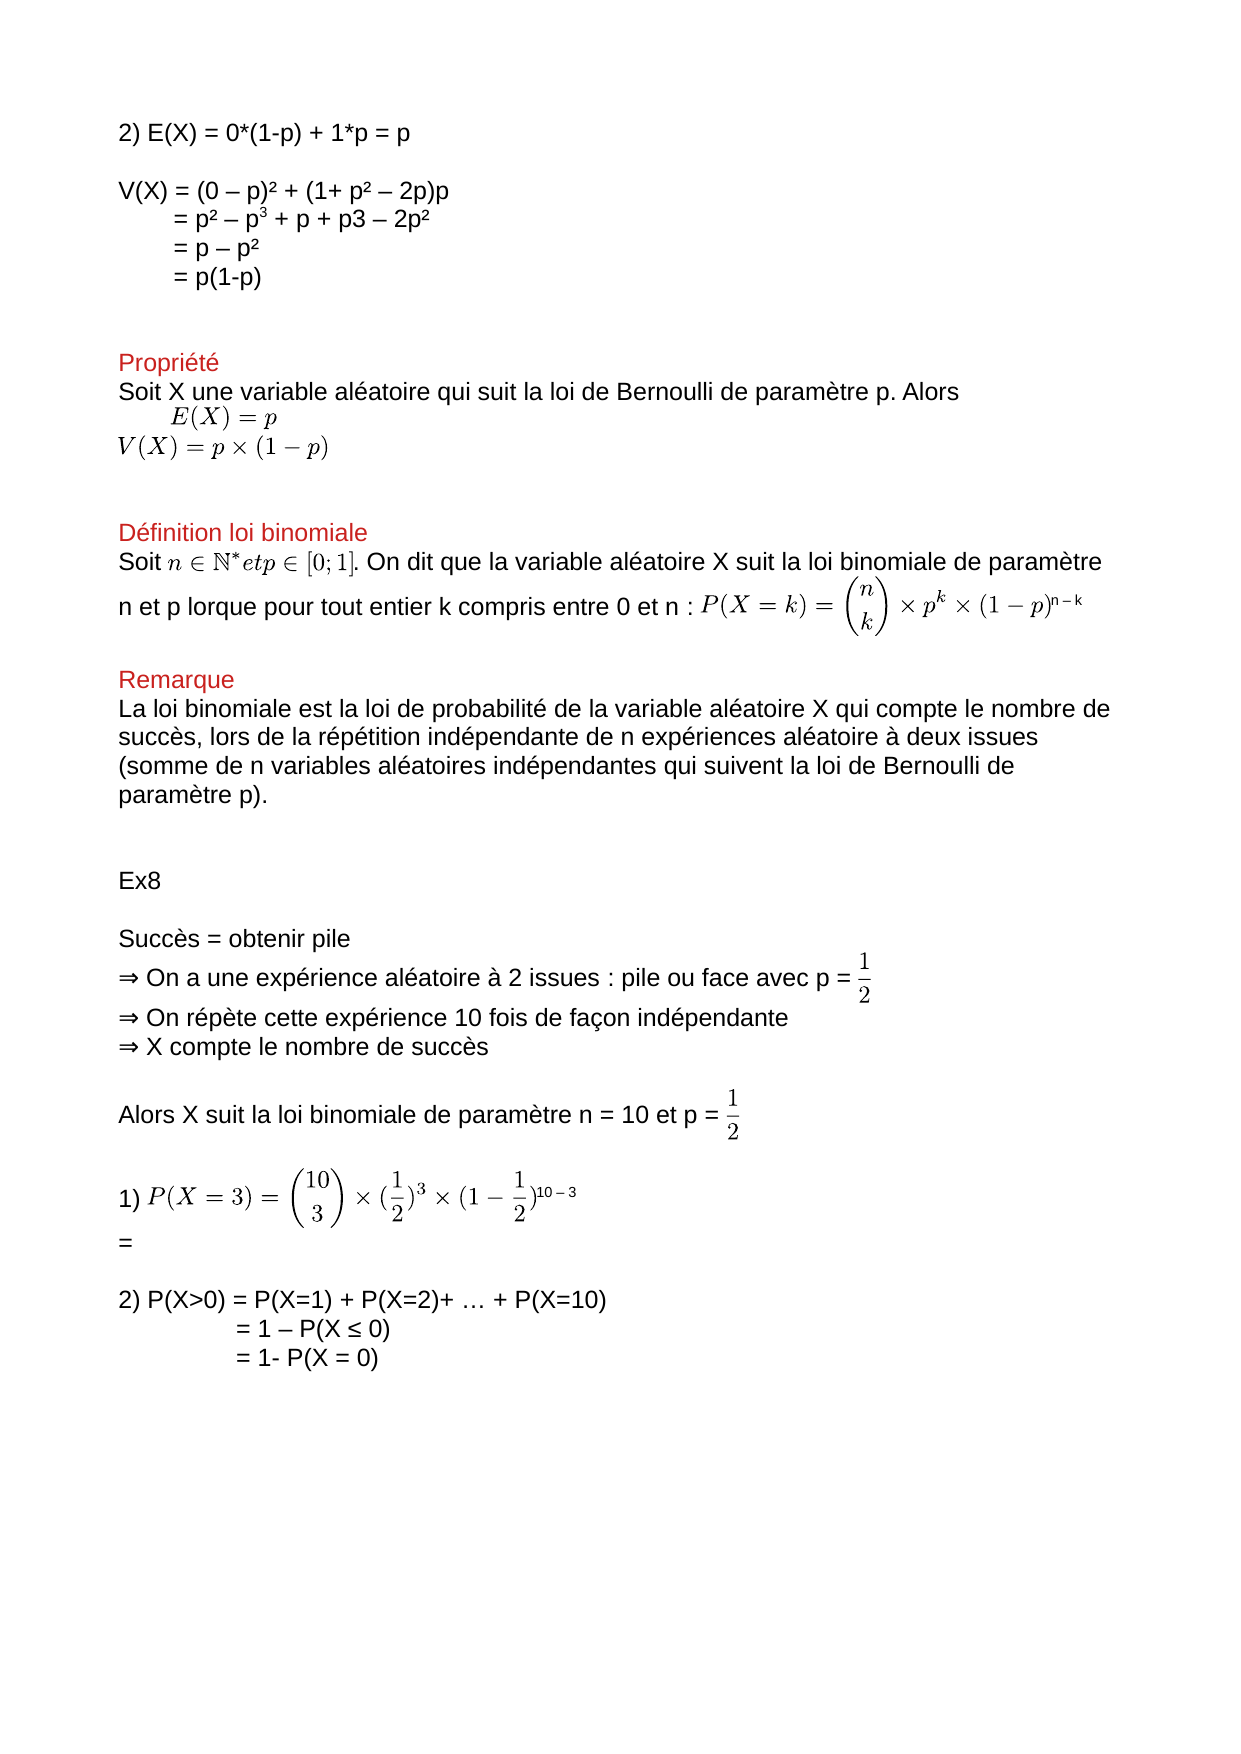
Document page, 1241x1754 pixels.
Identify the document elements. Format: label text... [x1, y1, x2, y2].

text = p – p² [118, 233, 1122, 262]
text = 1 – P(X ≤ 0) [118, 1314, 1122, 1343]
text Succès = obtenir pile [118, 923, 1122, 952]
text ⇒ On a une expérience aléatoire à 2 issues : pile ou face avec p = [118, 952, 863, 1003]
text [735, 1089, 1122, 1139]
text ⇒ X compte le nombre de succès [118, 1032, 1122, 1060]
text = p² – p3 + p + p3 – 2p² [118, 204, 1122, 233]
text Définition loi binomiale [118, 518, 1122, 547]
text 1) [118, 1168, 302, 1228]
text [866, 952, 1122, 1003]
text = 1- P(X = 0) [118, 1343, 1122, 1372]
text Soit . On dit que la variable aléatoire X suit la loi binomiale de paramètre n et p lorque pour tout entier k compris entre 0 et n : n – k [118, 547, 1122, 636]
text Remarque [118, 665, 1122, 693]
text Soit X une variable aléatoire qui suit la loi de Bernoulli de paramètre p. Alors [118, 377, 1122, 460]
text V(X) = (0 – p)² + (1+ p² – 2p)p [118, 176, 1122, 204]
text = [118, 1228, 1122, 1257]
text Alors X suit la loi binomiale de paramètre n = 10 et p = [118, 1089, 731, 1139]
text La loi binomiale est la loi de probabilité de la variable aléatoire X qui compte le nombre de succès, lors de la répétition indépendante de n expériences aléatoire à deux issues (somme de n variables aléatoires indépendantes qui suivent la loi de Bernoulli de paramètre p). [118, 693, 1122, 808]
text 2) P(X>0) = P(X=1) + P(X=2)+ … + P(X=10) [118, 1286, 1122, 1314]
text Propriété [118, 348, 1122, 377]
text Ex8 [118, 866, 1122, 895]
text = p(1-p) [118, 262, 1122, 291]
text 10 – 3 [333, 1168, 1122, 1228]
text ⇒ On répète cette expérience 10 fois de façon indépendante [118, 1003, 1122, 1032]
text 2) E(X) = 0*(1-p) + 1*p = p [118, 118, 1122, 147]
